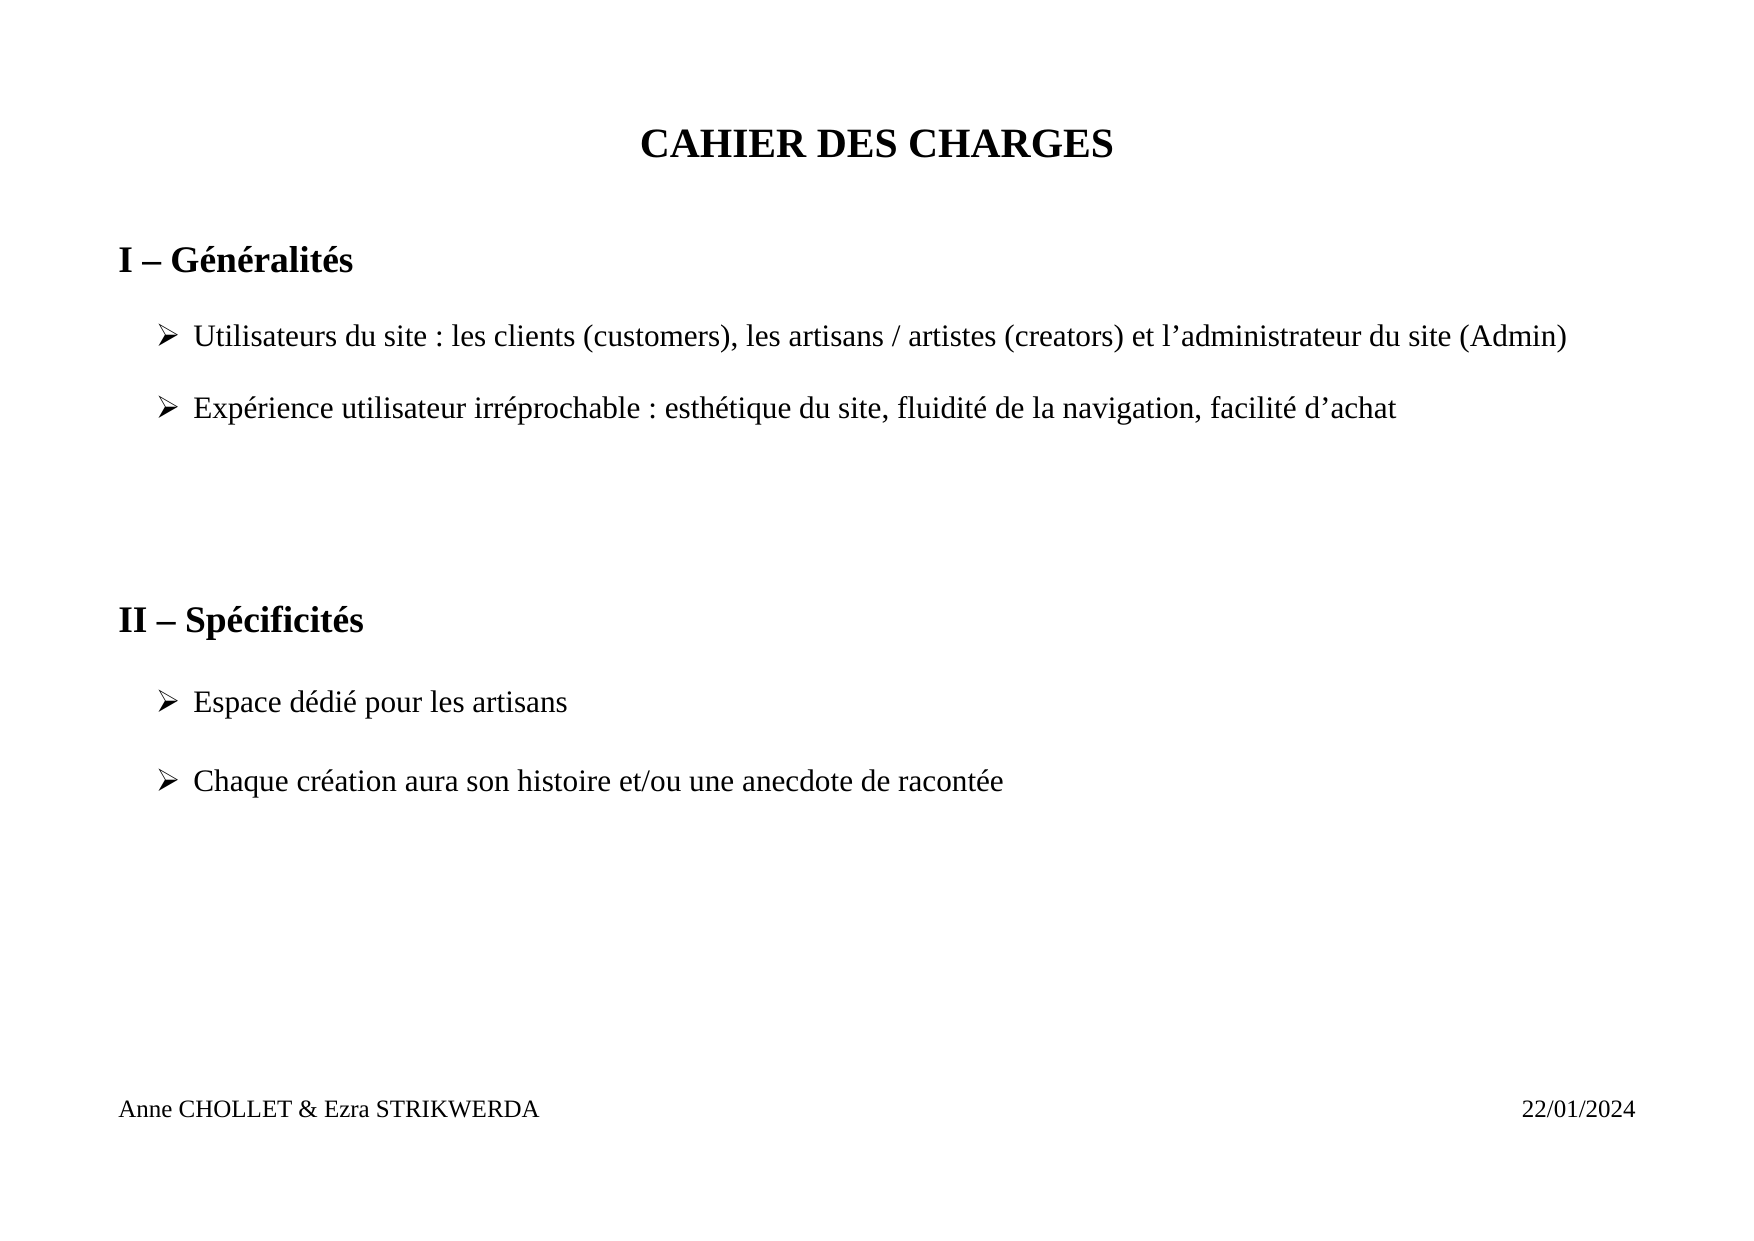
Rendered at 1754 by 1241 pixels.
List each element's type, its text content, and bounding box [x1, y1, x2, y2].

text I – Généralités [118, 238, 1635, 281]
list Expérience utilisateur irréprochable : esthétique du site, fluidité de la navigation, facilité d’achat [156, 389, 1635, 425]
text II – Spécificités [118, 597, 1635, 640]
list Espace dédié pour les artisans [156, 683, 1635, 719]
text CAHIER DES CHARGES [118, 118, 1635, 166]
list Utilisateurs du site : les clients (customers), les artisans / artistes (creators) et l’administrateur du site (Admin) [156, 317, 1635, 353]
list Chaque création aura son histoire et/ou une anecdote de racontée [156, 763, 1635, 798]
